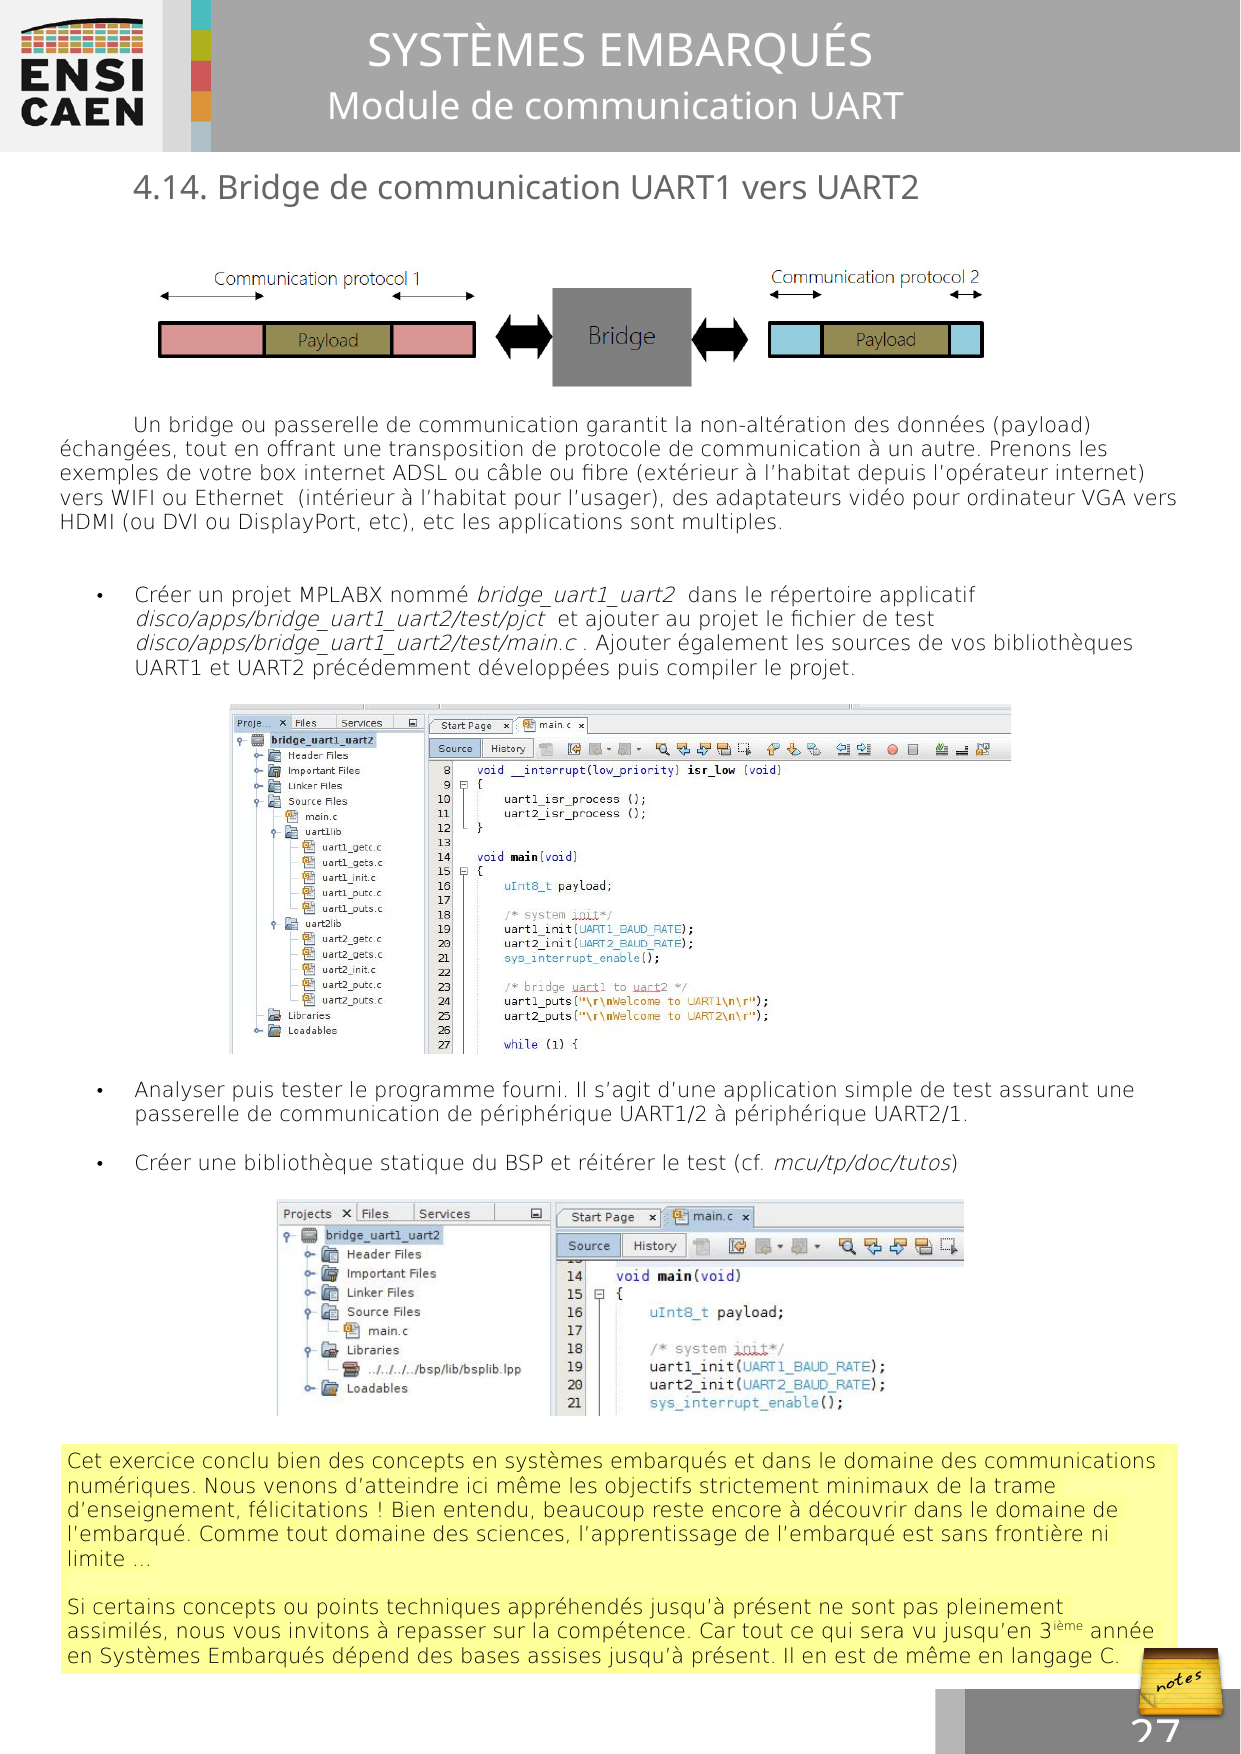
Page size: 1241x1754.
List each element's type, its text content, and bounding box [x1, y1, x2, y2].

text 4.14. Bridge de communication UART1 vers UART2 [59, 164, 1181, 209]
text Un bridge ou passerelle de communication garantit la non-altération des données (payload) échangées, tout en offrant une transposition de protocole de communication à un autre. Prenons les exemples de votre box internet ADSL ou câble ou fibre (extérieur à l’habitat depuis l’opérateur internet) vers WIFI ou Ethernet (intérieur à l’habitat pour l’usager), des adaptateurs vidéo pour ordinateur VGA vers HDMI (ou DVI ou DisplayPort, etc), etc les applications sont multiples. [59, 413, 1181, 534]
picture [229, 704, 1012, 1054]
picture [935, 1637, 1241, 1754]
picture [59, 267, 1092, 389]
list Créer une bibliothèque statique du BSP et réitérer le test (cf. mcu/tp/doc/tutos) [97, 1151, 1181, 1175]
list Créer un projet MPLABX nommé bridge_uart1_uart2 dans le répertoire applicatif disco/apps/bridge_uart1_uart2/test/pjct et ajouter au projet le fichier de test disco/apps/bridge_uart1_uart2/test/main.c . Ajouter également les sources de vos bibliothèques UART1 et UART2 précédemment développées puis compiler le projet. [97, 583, 1181, 680]
picture [0, 0, 1241, 152]
list Analyser puis tester le programme fourni. Il s’agit d’une application simple de test assurant une passerelle de communication de périphérique UART1/2 à périphérique UART2/1. [97, 1078, 1181, 1127]
table_header Cet exercice conclu bien des concepts en systèmes embarqués et dans le domaine des communications numériques. Nous venons d’atteindre ici même les objectifs strictement minimaux de la trame d’enseignement, félicitations ! Bien entendu, beaucoup reste encore à découvrir dans le domaine de l’embarqué. Comme tout domaine des sciences, l’apprentissage de l’embarqué est sans frontière ni limite ... Si certains concepts ou points techniques appréhendés jusqu’à présent ne sont pas pleinement assimilés, nous vous invitons à repasser sur la compétence. Car tout ce qui sera vu jusqu’en 3ième année en Systèmes Embarqués dépend des bases assises jusqu’à présent. Il en est de même en langage C. [61, 1444, 1178, 1674]
picture [276, 1199, 964, 1416]
